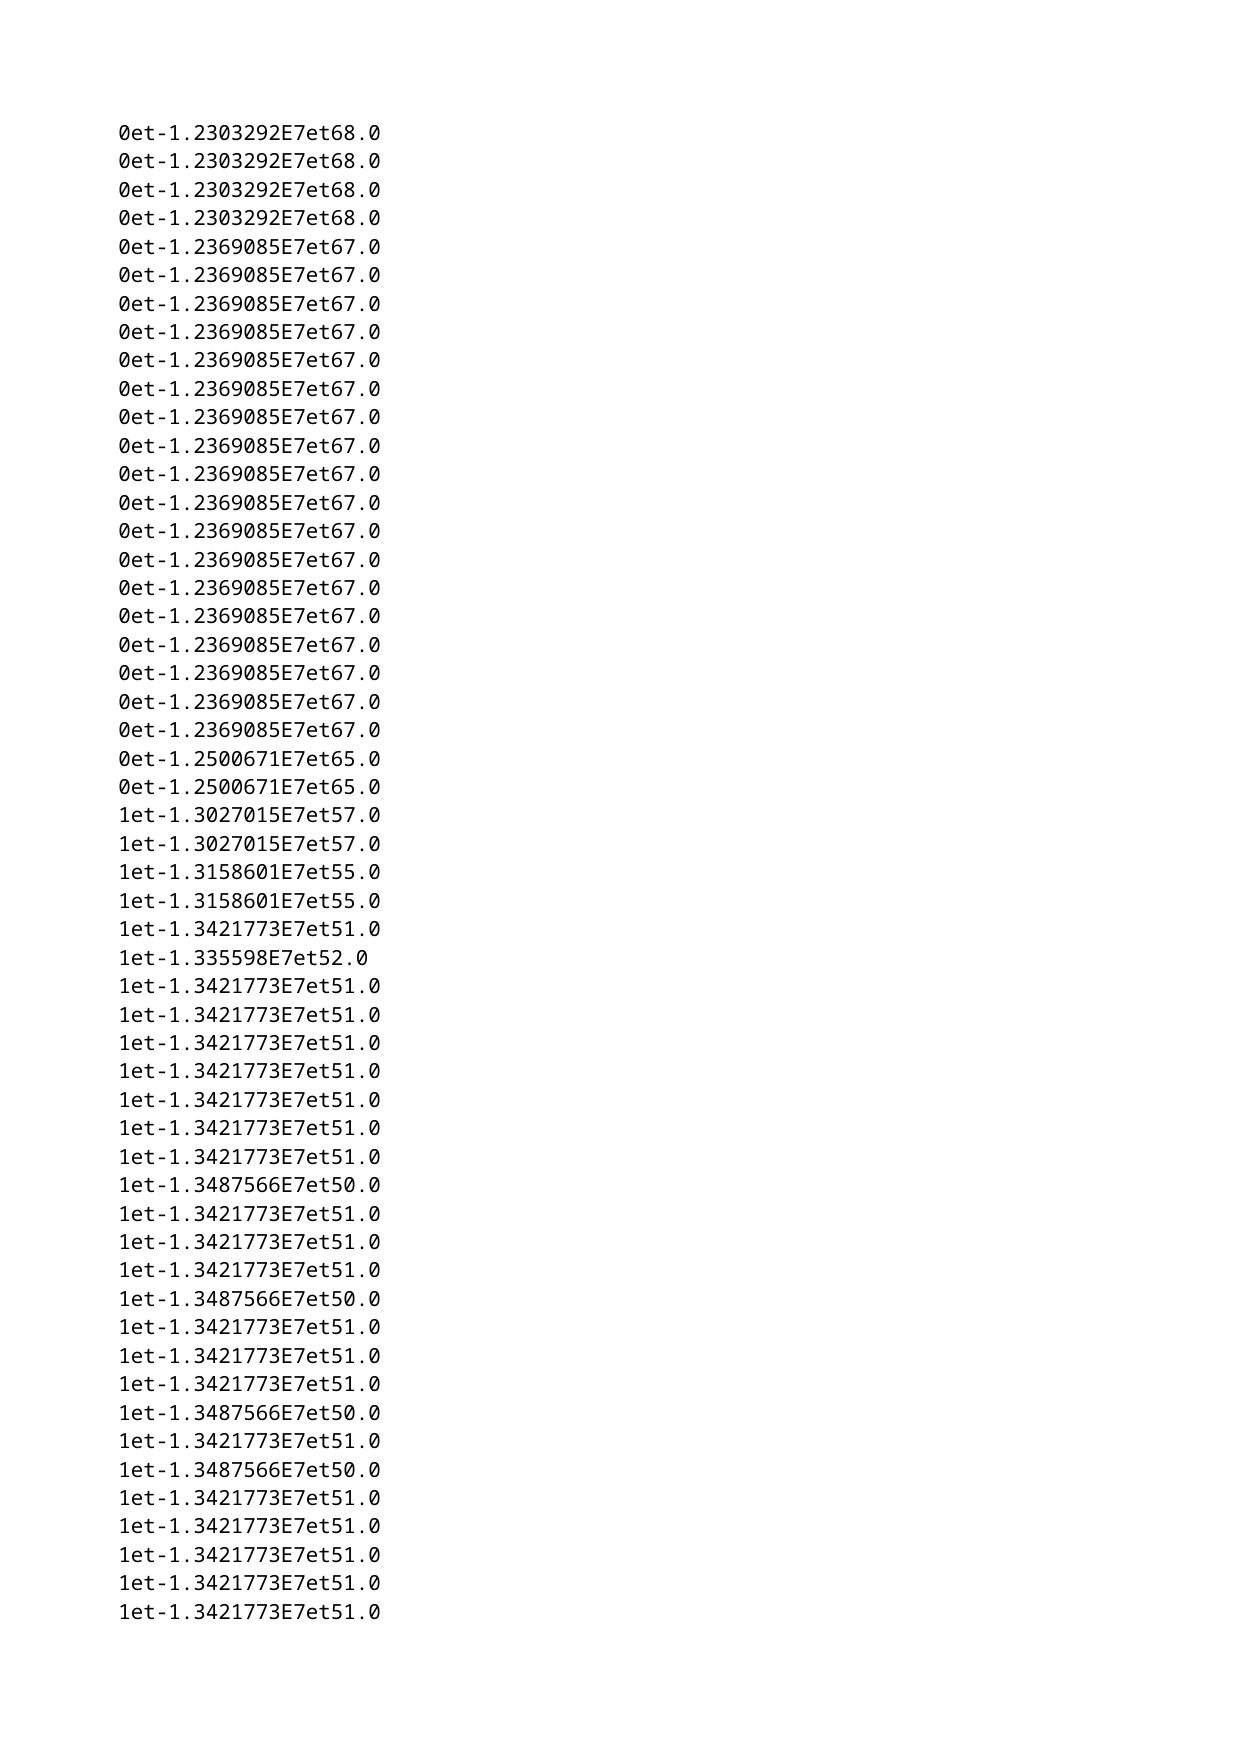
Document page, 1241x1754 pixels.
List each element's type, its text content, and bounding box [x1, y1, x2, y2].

text 0et-1.2369085E7et67.0 [118, 346, 1122, 374]
text 1et-1.3421773E7et51.0 [118, 1540, 1122, 1568]
text 0et-1.2369085E7et67.0 [118, 573, 1122, 602]
text 0et-1.2369085E7et67.0 [118, 516, 1122, 545]
text 1et-1.3421773E7et51.0 [118, 1113, 1122, 1142]
text 1et-1.3421773E7et51.0 [118, 971, 1122, 1000]
text 1et-1.3421773E7et51.0 [118, 1199, 1122, 1227]
text 1et-1.3421773E7et51.0 [118, 1512, 1122, 1540]
text 1et-1.3421773E7et51.0 [118, 914, 1122, 943]
text 0et-1.2369085E7et67.0 [118, 260, 1122, 289]
text 1et-1.3421773E7et51.0 [118, 1000, 1122, 1028]
text 0et-1.2369085E7et67.0 [118, 459, 1122, 488]
text 0et-1.2303292E7et68.0 [118, 175, 1122, 203]
text 1et-1.3487566E7et50.0 [118, 1170, 1122, 1199]
text 0et-1.2369085E7et67.0 [118, 431, 1122, 459]
text 1et-1.3421773E7et51.0 [118, 1312, 1122, 1341]
text 0et-1.2369085E7et67.0 [118, 658, 1122, 687]
text 1et-1.3421773E7et51.0 [118, 1256, 1122, 1284]
text 1et-1.3487566E7et50.0 [118, 1284, 1122, 1312]
text 0et-1.2369085E7et67.0 [118, 715, 1122, 744]
text 0et-1.2369085E7et67.0 [118, 289, 1122, 317]
text 0et-1.2369085E7et67.0 [118, 488, 1122, 516]
text 0et-1.2369085E7et67.0 [118, 545, 1122, 573]
text 1et-1.3027015E7et57.0 [118, 829, 1122, 857]
text 1et-1.3421773E7et51.0 [118, 1028, 1122, 1057]
text 1et-1.3421773E7et51.0 [118, 1057, 1122, 1085]
text 1et-1.3421773E7et51.0 [118, 1369, 1122, 1398]
text 0et-1.2369085E7et67.0 [118, 602, 1122, 630]
text 1et-1.3158601E7et55.0 [118, 857, 1122, 886]
text 0et-1.2303292E7et68.0 [118, 147, 1122, 175]
text 0et-1.2369085E7et67.0 [118, 630, 1122, 658]
text 0et-1.2303292E7et68.0 [118, 203, 1122, 232]
text 1et-1.3421773E7et51.0 [118, 1483, 1122, 1512]
text 1et-1.3421773E7et51.0 [118, 1597, 1122, 1625]
text 1et-1.3027015E7et57.0 [118, 801, 1122, 829]
text 1et-1.335598E7et52.0 [118, 943, 1122, 971]
text 0et-1.2369085E7et67.0 [118, 232, 1122, 260]
text 0et-1.2369085E7et67.0 [118, 317, 1122, 346]
text 1et-1.3421773E7et51.0 [118, 1341, 1122, 1369]
text 0et-1.2500671E7et65.0 [118, 772, 1122, 801]
text 1et-1.3487566E7et50.0 [118, 1455, 1122, 1483]
text 1et-1.3421773E7et51.0 [118, 1568, 1122, 1597]
text 0et-1.2303292E7et68.0 [118, 118, 1122, 147]
text 1et-1.3487566E7et50.0 [118, 1398, 1122, 1426]
text 1et-1.3421773E7et51.0 [118, 1142, 1122, 1170]
text 1et-1.3158601E7et55.0 [118, 886, 1122, 914]
text 0et-1.2369085E7et67.0 [118, 374, 1122, 402]
text 0et-1.2369085E7et67.0 [118, 687, 1122, 715]
text 0et-1.2500671E7et65.0 [118, 744, 1122, 772]
text 0et-1.2369085E7et67.0 [118, 402, 1122, 431]
text 1et-1.3421773E7et51.0 [118, 1227, 1122, 1256]
text 1et-1.3421773E7et51.0 [118, 1426, 1122, 1455]
text 1et-1.3421773E7et51.0 [118, 1085, 1122, 1113]
